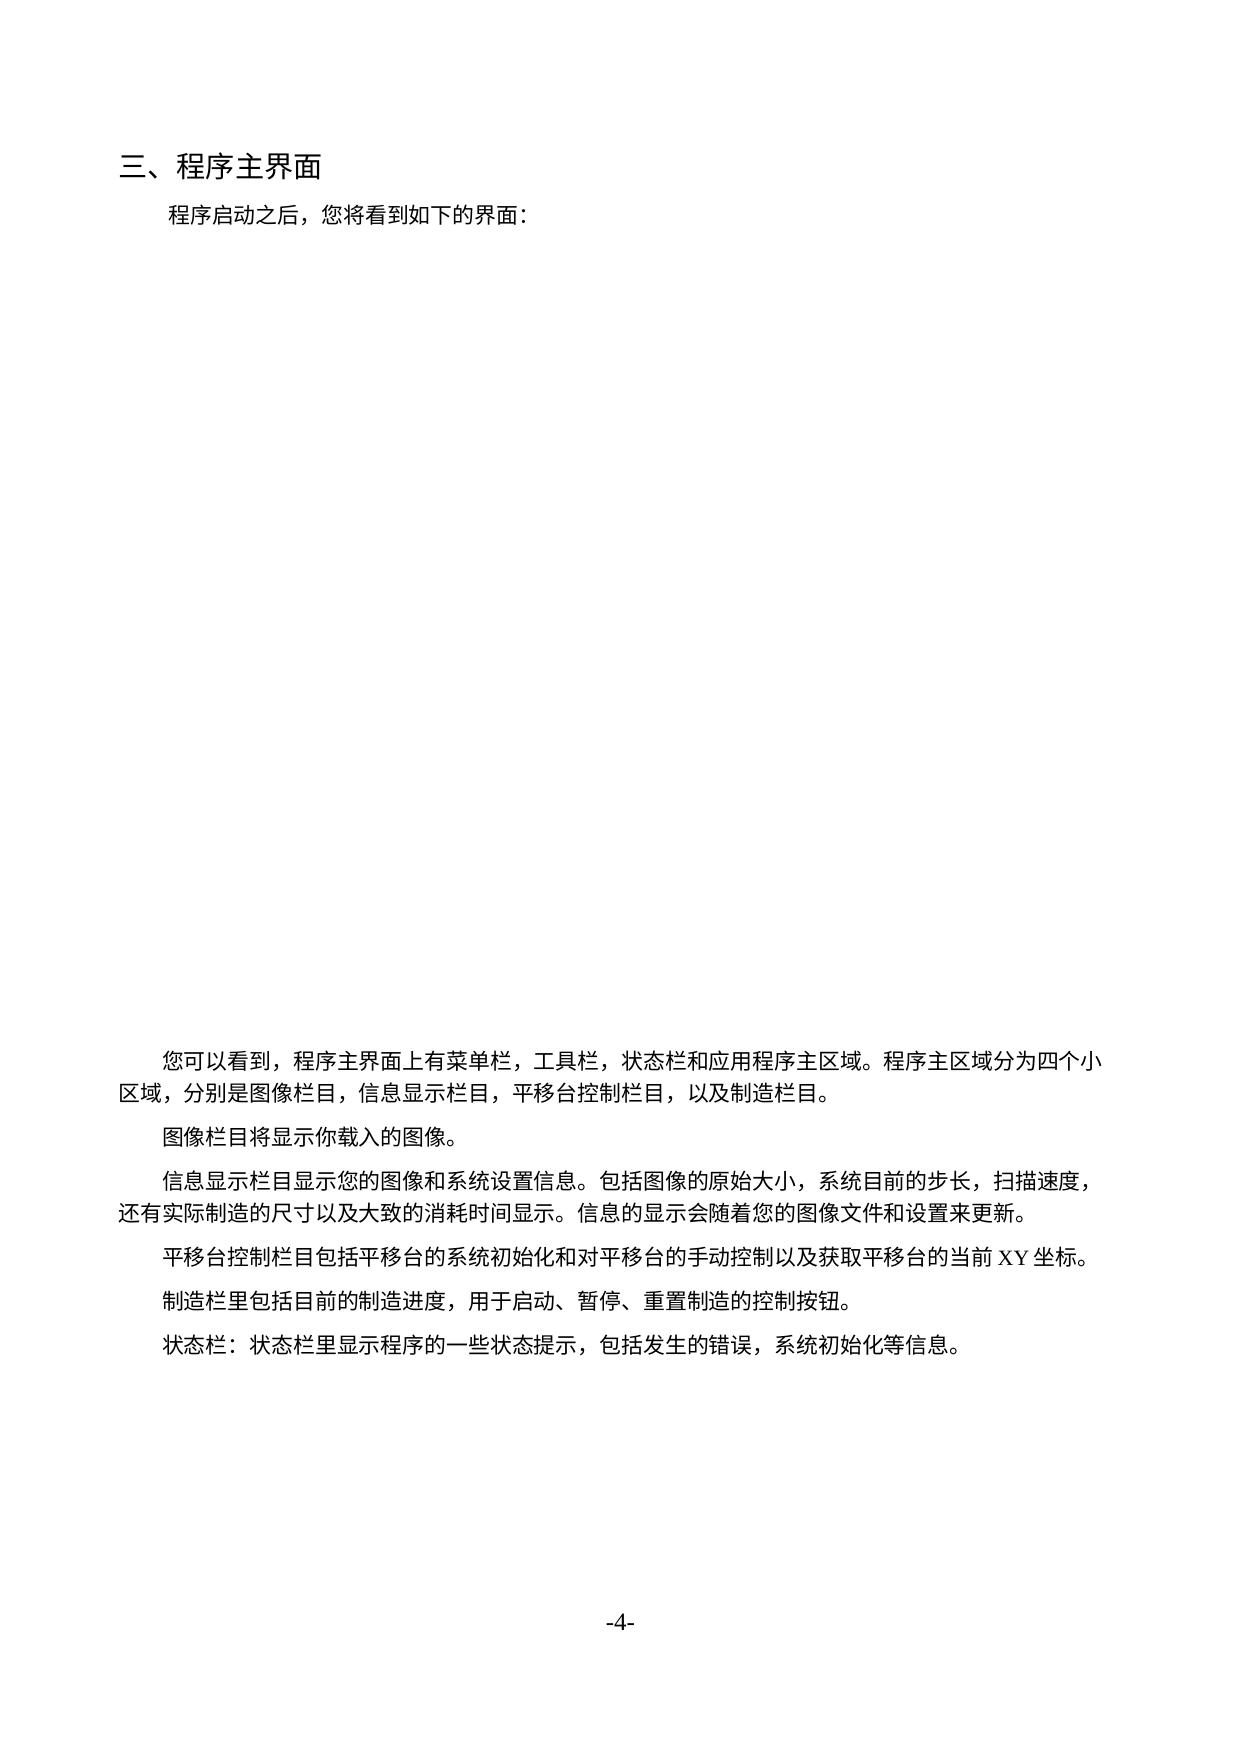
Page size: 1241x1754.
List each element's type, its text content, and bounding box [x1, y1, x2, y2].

text 信息显示栏目显示您的图像和系统设置信息。包括图像的原始大小，系统目前的步长，扫描速度，还有实际制造的尺寸以及大致的消耗时间显示。信息的显示会随着您的图像文件和设置来更新。 [118, 1164, 1122, 1227]
subtitle 三、程序主界面 [118, 143, 1122, 185]
text 您可以看到，程序主界面上有菜单栏，工具栏，状态栏和应用程序主区域。程序主区域分为四个小区域，分别是图像栏目，信息显示栏目，平移台控制栏目，以及制造栏目。 [118, 1044, 1122, 1107]
text 状态栏：状态栏里显示程序的一些状态提示，包括发生的错误，系统初始化等信息。 [118, 1328, 1122, 1360]
text 制造栏里包括目前的制造进度，用于启动、暂停、重置制造的控制按钮。 [118, 1284, 1122, 1316]
text 程序启动之后，您将看到如下的界面： [118, 198, 1122, 229]
text 图像栏目将显示你载入的图像。 [118, 1120, 1122, 1152]
text 平移台控制栏目包括平移台的系统初始化和对平移台的手动控制以及获取平移台的当前XY坐标。 [118, 1240, 1122, 1272]
